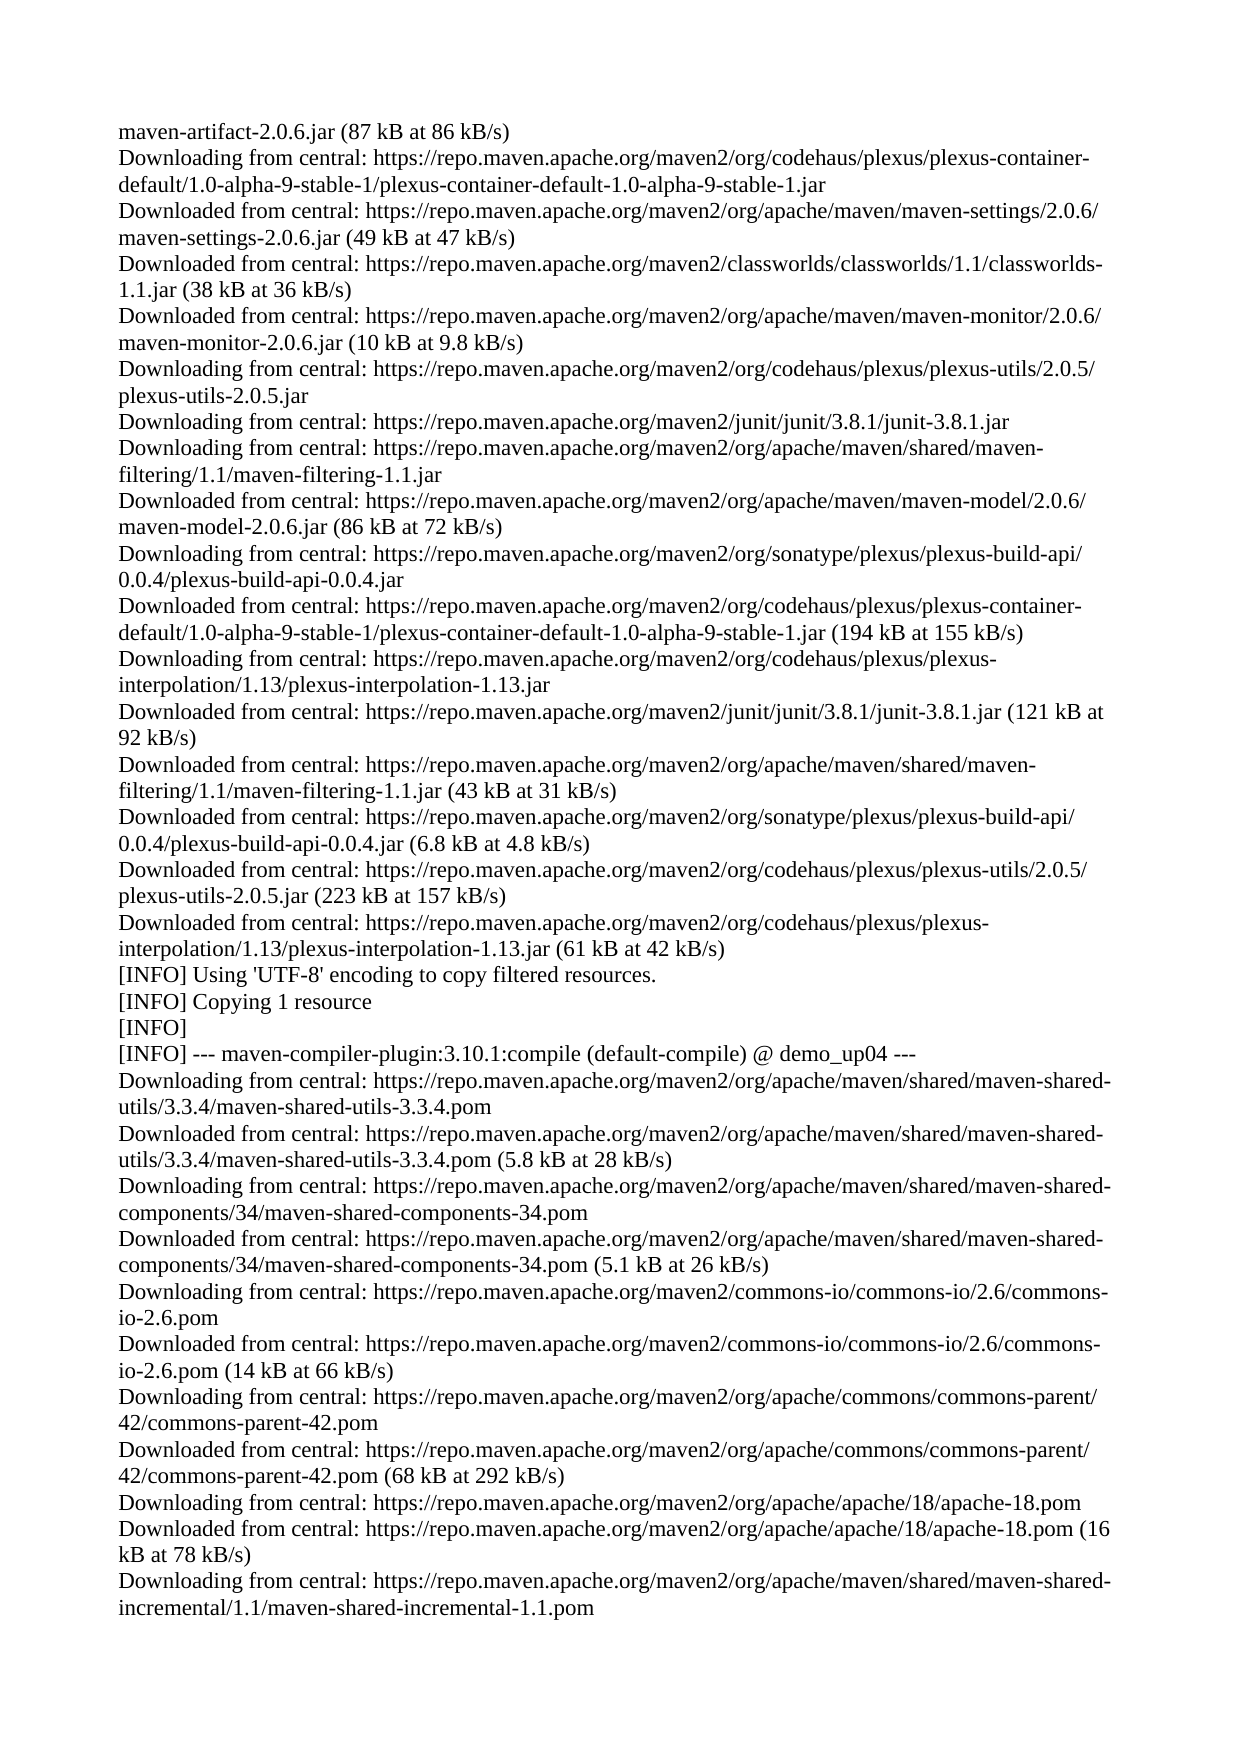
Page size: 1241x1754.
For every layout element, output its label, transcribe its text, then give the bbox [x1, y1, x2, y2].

text Downloaded from central: https://repo.maven.apache.org/maven2/org/apache/maven/maven-monitor/2.0.6/maven-monitor-2.0.6.jar (10 kB at 9.8 kB/s) [118, 303, 1122, 355]
text Downloading from central: https://repo.maven.apache.org/maven2/commons-io/commons-io/2.6/commons-io-2.6.pom [118, 1278, 1122, 1330]
text Downloaded from central: https://repo.maven.apache.org/maven2/org/sonatype/plexus/plexus-build-api/0.0.4/plexus-build-api-0.0.4.jar (6.8 kB at 4.8 kB/s) [118, 803, 1122, 856]
text Downloaded from central: https://repo.maven.apache.org/maven2/org/apache/maven/maven-settings/2.0.6/maven-settings-2.0.6.jar (49 kB at 47 kB/s) [118, 197, 1122, 250]
text Downloading from central: https://repo.maven.apache.org/maven2/org/codehaus/plexus/plexus-container-default/1.0-alpha-9-stable-1/plexus-container-default-1.0-alpha-9-stable-1.jar [118, 144, 1122, 197]
text Downloading from central: https://repo.maven.apache.org/maven2/org/apache/maven/shared/maven-shared-components/34/maven-shared-components-34.pom [118, 1172, 1122, 1225]
text Downloaded from central: https://repo.maven.apache.org/maven2/classworlds/classworlds/1.1/classworlds-1.1.jar (38 kB at 36 kB/s) [118, 250, 1122, 303]
text [INFO] Copying 1 resource [118, 988, 1122, 1014]
text Downloading from central: https://repo.maven.apache.org/maven2/org/apache/maven/shared/maven-shared-incremental/1.1/maven-shared-incremental-1.1.pom [118, 1568, 1122, 1620]
text Downloaded from central: https://repo.maven.apache.org/maven2/org/apache/maven/shared/maven-shared-components/34/maven-shared-components-34.pom (5.1 kB at 26 kB/s) [118, 1225, 1122, 1278]
text Downloading from central: https://repo.maven.apache.org/maven2/org/apache/apache/18/apache-18.pom [118, 1488, 1122, 1515]
text [INFO] [118, 1014, 1122, 1041]
text Downloaded from central: https://repo.maven.apache.org/maven2/commons-io/commons-io/2.6/commons-io-2.6.pom (14 kB at 66 kB/s) [118, 1330, 1122, 1383]
text Downloading from central: https://repo.maven.apache.org/maven2/org/apache/maven/shared/maven-shared-utils/3.3.4/maven-shared-utils-3.3.4.pom [118, 1067, 1122, 1119]
text Downloaded from central: https://repo.maven.apache.org/maven2/org/apache/maven/shared/maven-shared-utils/3.3.4/maven-shared-utils-3.3.4.pom (5.8 kB at 28 kB/s) [118, 1119, 1122, 1172]
text Downloading from central: https://repo.maven.apache.org/maven2/org/apache/maven/shared/maven-filtering/1.1/maven-filtering-1.1.jar [118, 434, 1122, 487]
text [INFO] --- maven-compiler-plugin:3.10.1:compile (default-compile) @ demo_up04 --- [118, 1041, 1122, 1067]
text Downloaded from central: https://repo.maven.apache.org/maven2/org/codehaus/plexus/plexus-container-default/1.0-alpha-9-stable-1/plexus-container-default-1.0-alpha-9-stable-1.jar (194 kB at 155 kB/s) [118, 592, 1122, 645]
text maven-artifact-2.0.6.jar (87 kB at 86 kB/s) [118, 118, 1122, 144]
text Downloaded from central: https://repo.maven.apache.org/maven2/org/codehaus/plexus/plexus-utils/2.0.5/plexus-utils-2.0.5.jar (223 kB at 157 kB/s) [118, 856, 1122, 909]
text Downloading from central: https://repo.maven.apache.org/maven2/org/apache/commons/commons-parent/42/commons-parent-42.pom [118, 1383, 1122, 1436]
text Downloaded from central: https://repo.maven.apache.org/maven2/org/codehaus/plexus/plexus-interpolation/1.13/plexus-interpolation-1.13.jar (61 kB at 42 kB/s) [118, 909, 1122, 961]
text Downloaded from central: https://repo.maven.apache.org/maven2/org/apache/commons/commons-parent/42/commons-parent-42.pom (68 kB at 292 kB/s) [118, 1436, 1122, 1488]
text Downloaded from central: https://repo.maven.apache.org/maven2/junit/junit/3.8.1/junit-3.8.1.jar (121 kB at 92 kB/s) [118, 698, 1122, 751]
text Downloaded from central: https://repo.maven.apache.org/maven2/org/apache/apache/18/apache-18.pom (16 kB at 78 kB/s) [118, 1515, 1122, 1568]
text Downloading from central: https://repo.maven.apache.org/maven2/org/codehaus/plexus/plexus-interpolation/1.13/plexus-interpolation-1.13.jar [118, 645, 1122, 698]
text Downloading from central: https://repo.maven.apache.org/maven2/junit/junit/3.8.1/junit-3.8.1.jar [118, 408, 1122, 434]
text Downloaded from central: https://repo.maven.apache.org/maven2/org/apache/maven/maven-model/2.0.6/maven-model-2.0.6.jar (86 kB at 72 kB/s) [118, 487, 1122, 540]
text Downloading from central: https://repo.maven.apache.org/maven2/org/sonatype/plexus/plexus-build-api/0.0.4/plexus-build-api-0.0.4.jar [118, 540, 1122, 592]
text Downloading from central: https://repo.maven.apache.org/maven2/org/codehaus/plexus/plexus-utils/2.0.5/plexus-utils-2.0.5.jar [118, 355, 1122, 408]
text [INFO] Using 'UTF-8' encoding to copy filtered resources. [118, 961, 1122, 988]
text Downloaded from central: https://repo.maven.apache.org/maven2/org/apache/maven/shared/maven-filtering/1.1/maven-filtering-1.1.jar (43 kB at 31 kB/s) [118, 751, 1122, 803]
